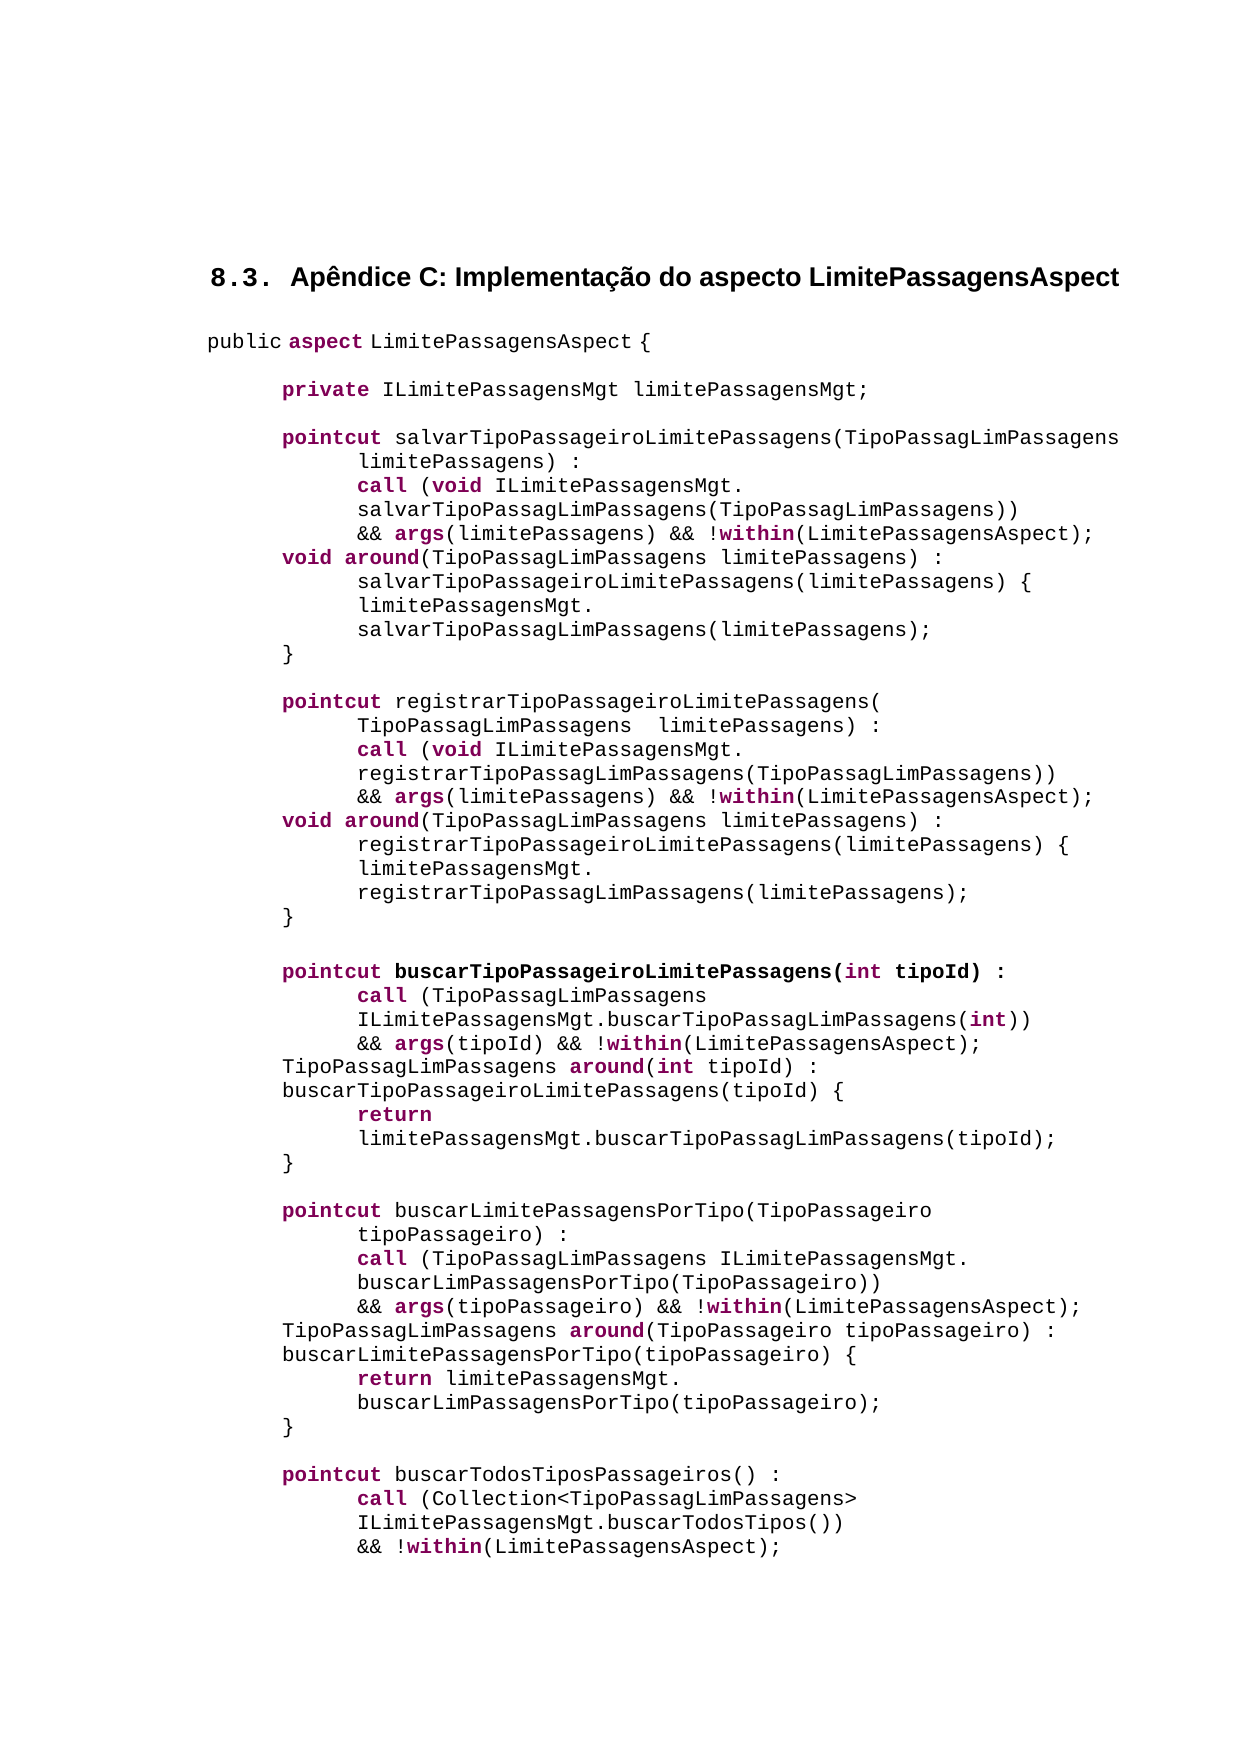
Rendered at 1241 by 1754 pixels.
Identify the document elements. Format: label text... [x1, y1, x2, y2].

text private ILimitePassagensMgt limitePassagensMgt; [207, 379, 1122, 403]
text && args(tipoPassageiro) && !within(LimitePassagensAspect); [207, 1296, 1122, 1320]
text salvarTipoPassagLimPassagens(limitePassagens); [207, 619, 1122, 643]
text return limitePassagensMgt.buscarTipoPassagLimPassagens(tipoId); [207, 1104, 1122, 1152]
text salvarTipoPassagLimPassagens(TipoPassagLimPassagens)) [207, 499, 1122, 523]
text call (void ILimitePassagensMgt. [207, 475, 1122, 499]
text && args(limitePassagens) && !within(LimitePassagensAspect); [207, 786, 1122, 810]
text && args(tipoId) && !within(LimitePassagensAspect); [207, 1032, 1122, 1056]
text call (Collection<TipoPassagLimPassagens> ILimitePassagensMgt.buscarTodosTipos()) [207, 1488, 1122, 1536]
text call (TipoPassagLimPassagens ILimitePassagensMgt. [207, 1248, 1122, 1272]
subtitle Apêndice C: Implementação do aspecto LimitePassagensAspect [207, 261, 1122, 294]
text pointcut registrarTipoPassageiroLimitePassagens( [207, 691, 1122, 714]
text void around(TipoPassagLimPassagens limitePassagens) : [207, 810, 1122, 834]
text call (void ILimitePassagensMgt. [207, 738, 1122, 762]
text registrarTipoPassagLimPassagens(TipoPassagLimPassagens)) [207, 762, 1122, 786]
text } [207, 1152, 1122, 1176]
text salvarTipoPassageiroLimitePassagens(limitePassagens) { [207, 571, 1122, 595]
text TipoPassagLimPassagens around(TipoPassageiro tipoPassageiro) : [207, 1320, 1122, 1344]
text call (TipoPassagLimPassagens ILimitePassagensMgt.buscarTipoPassagLimPassagens(int)) [207, 984, 1122, 1032]
text pointcut buscarTipoPassageiroLimitePassagens(int tipoId) : [207, 961, 1122, 984]
text TipoPassagLimPassagens limitePassagens) : [207, 714, 1122, 738]
text return limitePassagensMgt. [207, 1368, 1122, 1392]
text buscarLimPassagensPorTipo(TipoPassageiro)) [207, 1272, 1122, 1296]
text } [207, 1416, 1122, 1440]
text && args(limitePassagens) && !within(LimitePassagensAspect); [207, 523, 1122, 547]
text void around(TipoPassagLimPassagens limitePassagens) : [207, 547, 1122, 571]
text limitePassagensMgt. [207, 858, 1122, 882]
text && !within(LimitePassagensAspect); [207, 1536, 1122, 1559]
text buscarLimPassagensPorTipo(tipoPassageiro); [207, 1392, 1122, 1416]
text } [207, 643, 1122, 667]
text } [207, 906, 1122, 930]
text pointcut salvarTipoPassageiroLimitePassagens(TipoPassagLimPassagens limitePassagens) : [207, 427, 1122, 475]
text TipoPassagLimPassagens around(int tipoId) : buscarTipoPassageiroLimitePassagens(tipoId) { [207, 1056, 1122, 1104]
text buscarLimitePassagensPorTipo(tipoPassageiro) { [207, 1344, 1122, 1368]
text limitePassagensMgt. [207, 595, 1122, 619]
text pointcut buscarTodosTiposPassageiros() : [207, 1464, 1122, 1488]
text public aspect LimitePassagensAspect { [207, 331, 1122, 355]
text pointcut buscarLimitePassagensPorTipo(TipoPassageiro tipoPassageiro) : [207, 1200, 1122, 1248]
text registrarTipoPassageiroLimitePassagens(limitePassagens) { [207, 834, 1122, 858]
text registrarTipoPassagLimPassagens(limitePassagens); [207, 882, 1122, 906]
